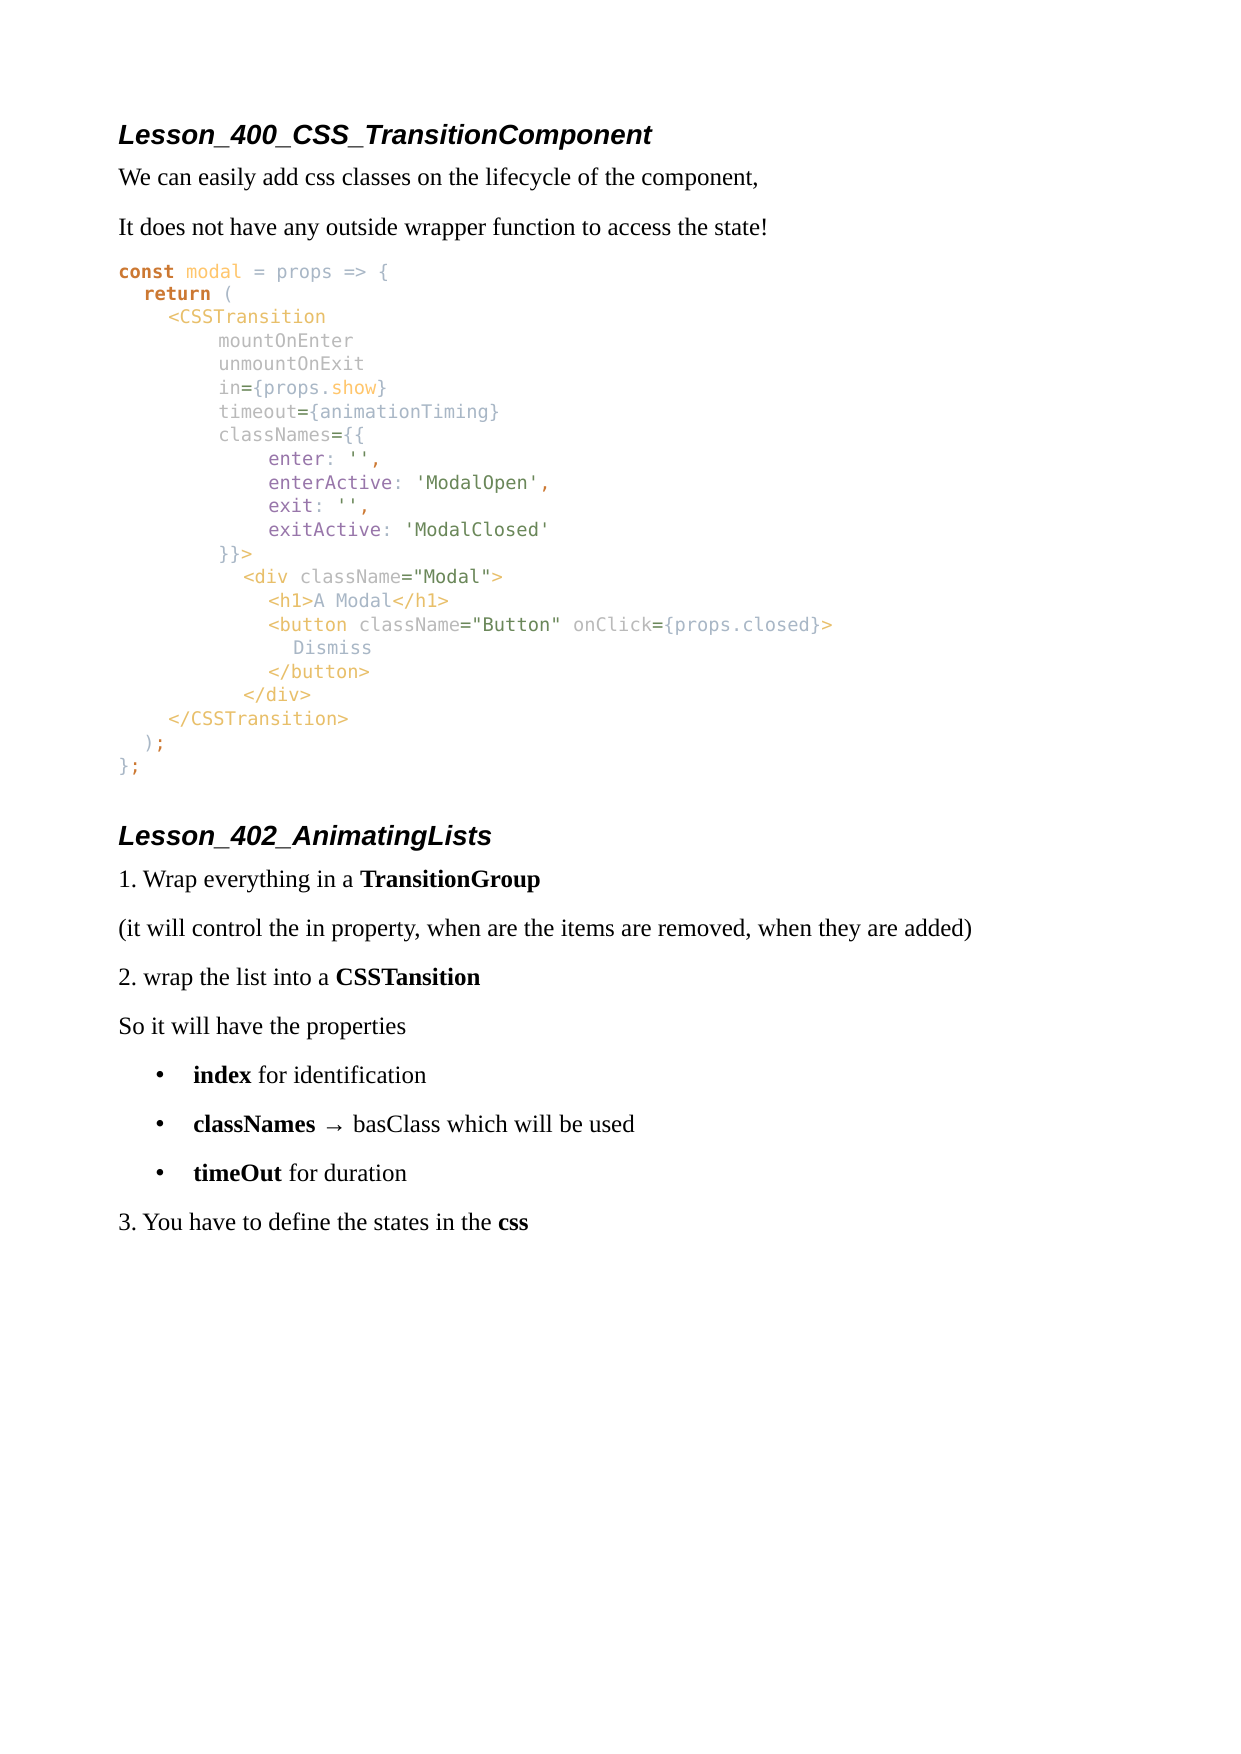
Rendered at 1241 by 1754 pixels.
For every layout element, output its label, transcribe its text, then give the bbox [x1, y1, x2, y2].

text <button className="Button" onClick={props.closed}> [118, 613, 1122, 637]
text }}> [118, 543, 1122, 566]
subtitle Lesson_402_AnimatingLists [118, 819, 1122, 851]
text </CSSTransition> [118, 708, 1122, 732]
text return ( [118, 282, 1122, 306]
text We can easily add css classes on the lifecycle of the component, [118, 162, 1122, 191]
text ); [118, 732, 1122, 755]
text <CSSTransition [118, 306, 1122, 330]
text mountOnEnter [118, 330, 1122, 353]
text <h1>A Modal</h1> [118, 590, 1122, 613]
subtitle Lesson_400_CSS_TransitionComponent [118, 118, 1122, 150]
text </div> [118, 684, 1122, 708]
text in={props.show} [118, 377, 1122, 401]
text Dismiss [118, 637, 1122, 661]
text So it will have the properties [118, 1011, 1122, 1039]
list index for identification [156, 1060, 1122, 1089]
text const modal = props => { [118, 261, 1122, 282]
text 2. wrap the list into a CSSTansition [118, 962, 1122, 991]
text exitActive: 'ModalClosed' [118, 519, 1122, 543]
text classNames={{ [118, 424, 1122, 448]
text </button> [118, 661, 1122, 684]
text timeout={animationTiming} [118, 401, 1122, 424]
text (it will control the in property, when are the items are removed, when they are added) [118, 913, 1122, 941]
text 1. Wrap everything in a TransitionGroup [118, 864, 1122, 892]
text enterActive: 'ModalOpen', [118, 472, 1122, 495]
text }; [118, 755, 1122, 777]
list timeOut for duration [156, 1158, 1122, 1187]
list classNames → basClass which will be used [156, 1109, 1122, 1138]
text <div className="Modal"> [118, 566, 1122, 590]
text It does not have any outside wrapper function to access the state! [118, 212, 1122, 240]
text 3. You have to define the states in the css [118, 1207, 1122, 1236]
text enter: '', [118, 448, 1122, 472]
text exit: '', [118, 495, 1122, 519]
text unmountOnExit [118, 353, 1122, 377]
